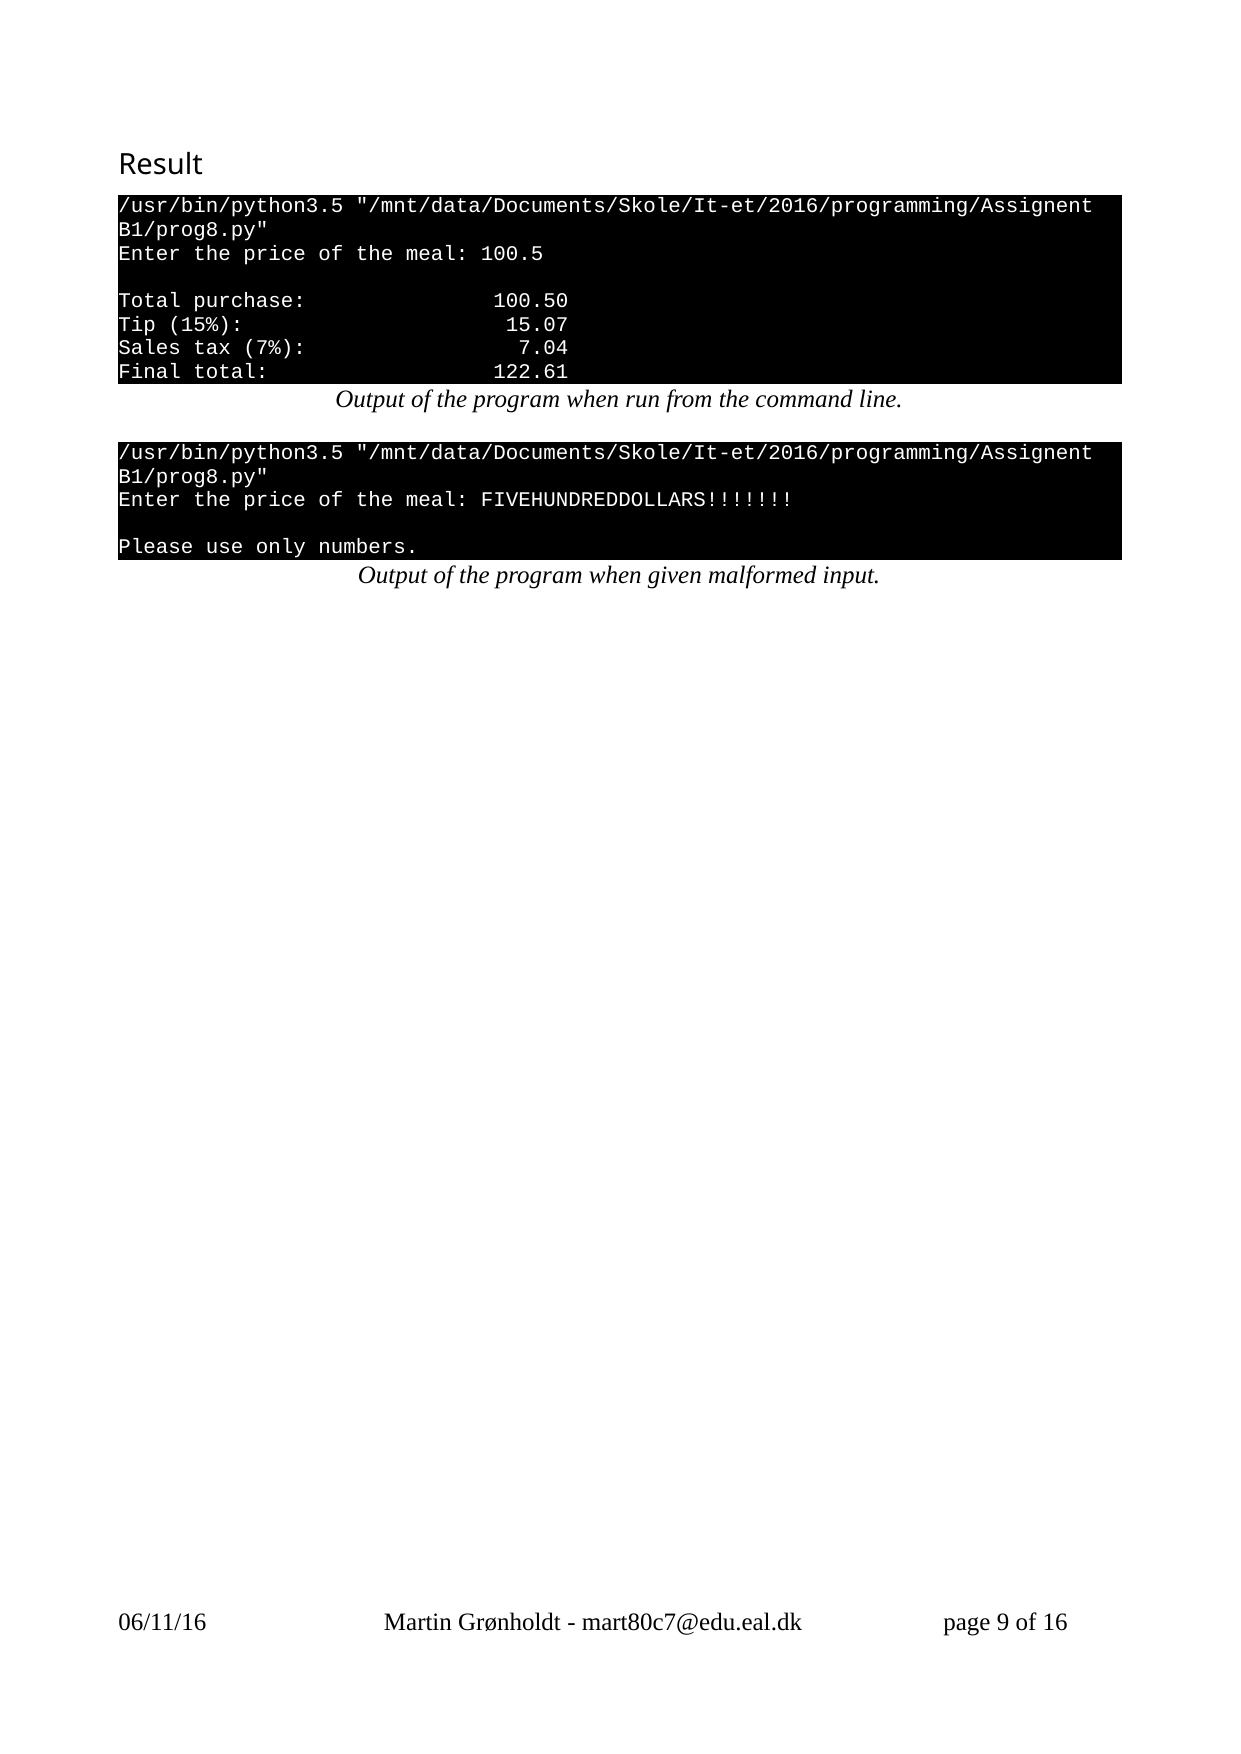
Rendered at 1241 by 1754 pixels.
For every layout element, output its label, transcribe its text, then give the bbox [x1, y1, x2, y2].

subtitle Result [118, 143, 1122, 183]
text Please use only numbers. [118, 537, 1122, 560]
text Total purchase: 100.50 [118, 290, 1122, 313]
text Enter the price of the meal: 100.5 [118, 243, 1122, 266]
text Sales tax (7%): 7.04 [118, 337, 1122, 361]
text Enter the price of the meal: FIVEHUNDREDDOLLARS!!!!!!! [118, 489, 1122, 513]
text Final total: 122.61 [118, 361, 1122, 384]
text /usr/bin/python3.5 "/mnt/data/Documents/Skole/It-et/2016/programming/Assignent B1/prog8.py" [118, 442, 1122, 489]
text Tip (15%): 15.07 [118, 313, 1122, 337]
text Output of the program when given malformed input. [118, 560, 1122, 589]
text Output of the program when run from the command line. [118, 384, 1122, 413]
text /usr/bin/python3.5 "/mnt/data/Documents/Skole/It-et/2016/programming/Assignent B1/prog8.py" [118, 195, 1122, 243]
